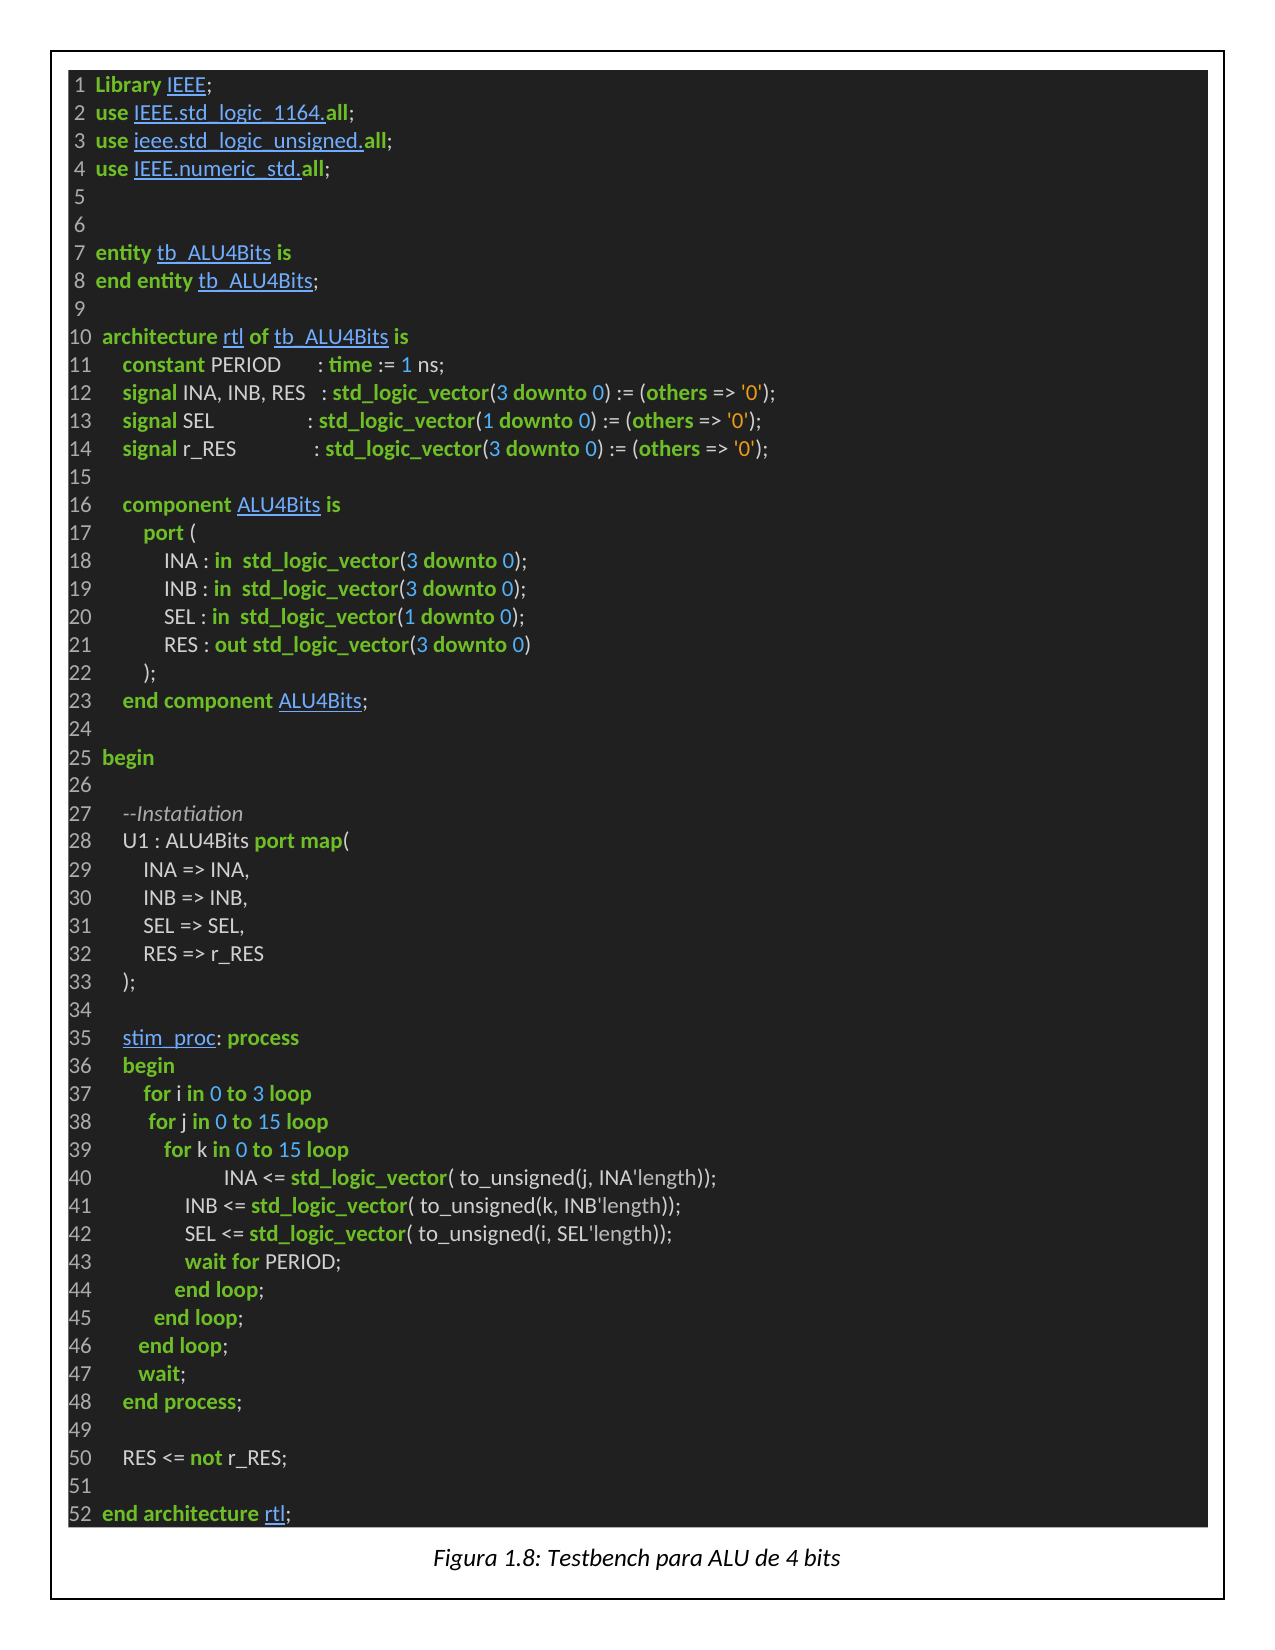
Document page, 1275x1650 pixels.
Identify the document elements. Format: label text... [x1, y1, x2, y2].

text Figura 1.8: Testbench para ALU de 4 bits [68, 1528, 1208, 1573]
